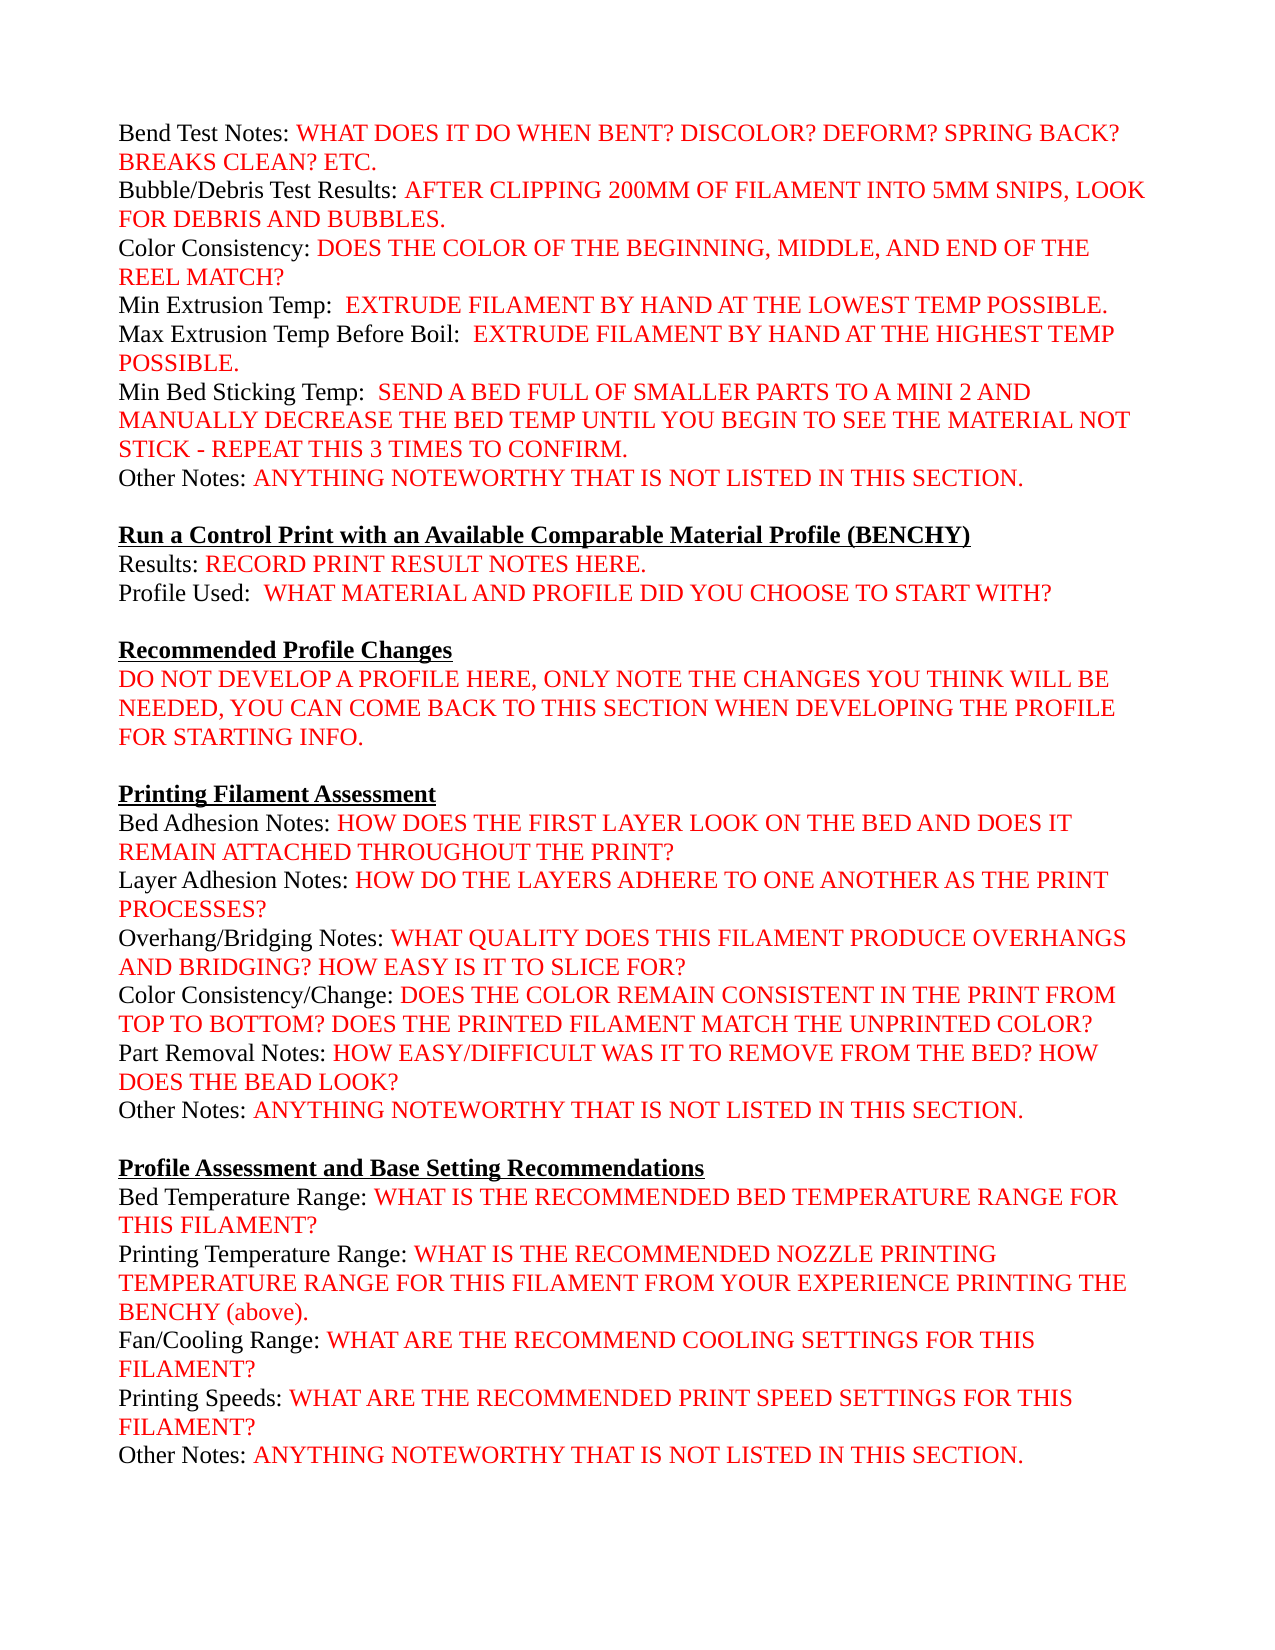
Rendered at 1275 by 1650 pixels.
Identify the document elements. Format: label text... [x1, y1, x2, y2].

text Printing Filament Assessment [118, 779, 1157, 808]
text Other Notes: ANYTHING NOTEWORTHY THAT IS NOT LISTED IN THIS SECTION. [118, 1441, 1157, 1469]
text Color Consistency: DOES THE COLOR OF THE BEGINNING, MIDDLE, AND END OF THE REEL MATCH? [118, 233, 1157, 291]
text Fan/Cooling Range: WHAT ARE THE RECOMMEND COOLING SETTINGS FOR THIS FILAMENT? [118, 1326, 1157, 1383]
text Profile Used: WHAT MATERIAL AND PROFILE DID YOU CHOOSE TO START WITH? [118, 578, 1157, 607]
text Run a Control Print with an Available Comparable Material Profile (BENCHY) [118, 521, 1157, 549]
text Min Bed Sticking Temp: SEND A BED FULL OF SMALLER PARTS TO A MINI 2 AND MANUALLY DECREASE THE BED TEMP UNTIL YOU BEGIN TO SEE THE MATERIAL NOT STICK - REPEAT THIS 3 TIMES TO CONFIRM. [118, 377, 1157, 463]
text Bed Temperature Range: WHAT IS THE RECOMMENDED BED TEMPERATURE RANGE FOR THIS FILAMENT? [118, 1182, 1157, 1239]
text Printing Speeds: WHAT ARE THE RECOMMENDED PRINT SPEED SETTINGS FOR THIS FILAMENT? [118, 1383, 1157, 1441]
text Printing Temperature Range: WHAT IS THE RECOMMENDED NOZZLE PRINTING TEMPERATURE RANGE FOR THIS FILAMENT FROM YOUR EXPERIENCE PRINTING THE BENCHY (above). [118, 1239, 1157, 1326]
text Color Consistency/Change: DOES THE COLOR REMAIN CONSISTENT IN THE PRINT FROM TOP TO BOTTOM? DOES THE PRINTED FILAMENT MATCH THE UNPRINTED COLOR? [118, 981, 1157, 1038]
text Profile Assessment and Base Setting Recommendations [118, 1153, 1157, 1182]
text DO NOT DEVELOP A PROFILE HERE, ONLY NOTE THE CHANGES YOU THINK WILL BE NEEDED, YOU CAN COME BACK TO THIS SECTION WHEN DEVELOPING THE PROFILE FOR STARTING INFO. [118, 664, 1157, 751]
text Other Notes: ANYTHING NOTEWORTHY THAT IS NOT LISTED IN THIS SECTION. [118, 1096, 1157, 1124]
text Bend Test Notes: WHAT DOES IT DO WHEN BENT? DISCOLOR? DEFORM? SPRING BACK? BREAKS CLEAN? ETC. [118, 118, 1157, 176]
text Other Notes: ANYTHING NOTEWORTHY THAT IS NOT LISTED IN THIS SECTION. [118, 463, 1157, 492]
text Layer Adhesion Notes: HOW DO THE LAYERS ADHERE TO ONE ANOTHER AS THE PRINT PROCESSES? [118, 866, 1157, 923]
text Bubble/Debris Test Results: AFTER CLIPPING 200MM OF FILAMENT INTO 5MM SNIPS, LOOK FOR DEBRIS AND BUBBLES. [118, 176, 1157, 233]
text Min Extrusion Temp: EXTRUDE FILAMENT BY HAND AT THE LOWEST TEMP POSSIBLE. [118, 291, 1157, 319]
text Bed Adhesion Notes: HOW DOES THE FIRST LAYER LOOK ON THE BED AND DOES IT REMAIN ATTACHED THROUGHOUT THE PRINT? [118, 808, 1157, 866]
text Max Extrusion Temp Before Boil: EXTRUDE FILAMENT BY HAND AT THE HIGHEST TEMP POSSIBLE. [118, 319, 1157, 377]
text Overhang/Bridging Notes: WHAT QUALITY DOES THIS FILAMENT PRODUCE OVERHANGS AND BRIDGING? HOW EASY IS IT TO SLICE FOR? [118, 923, 1157, 981]
text Part Removal Notes: HOW EASY/DIFFICULT WAS IT TO REMOVE FROM THE BED? HOW DOES THE BEAD LOOK? [118, 1038, 1157, 1096]
text Recommended Profile Changes [118, 636, 1157, 664]
text Results: RECORD PRINT RESULT NOTES HERE. [118, 549, 1157, 578]
